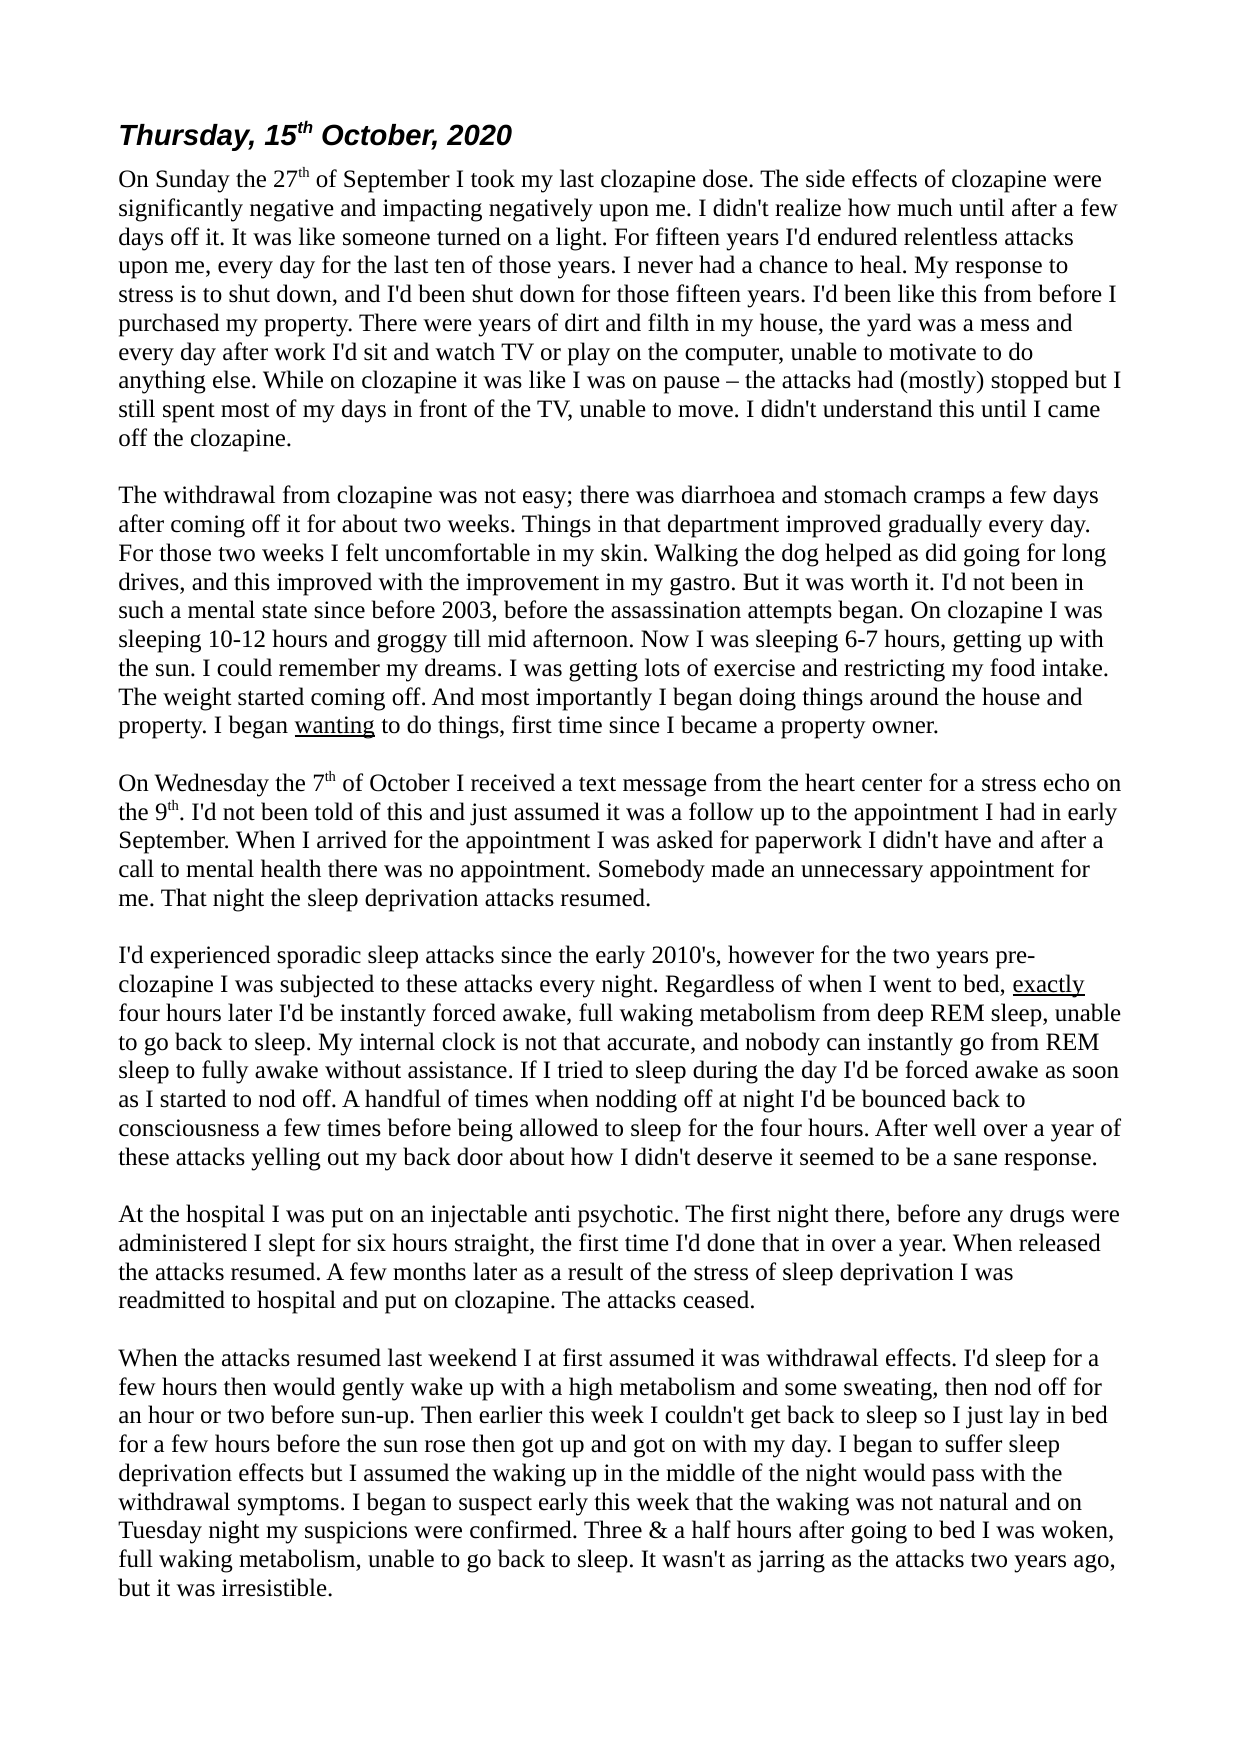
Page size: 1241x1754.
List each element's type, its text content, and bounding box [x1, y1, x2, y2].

text On Wednesday the 7th of October I received a text message from the heart center for a stress echo on the 9th. I'd not been told of this and just assumed it was a follow up to the appointment I had in early September. When I arrived for the appointment I was asked for paperwork I didn't have and after a call to mental health there was no appointment. Somebody made an unnecessary appointment for me. That night the sleep deprivation attacks resumed. [118, 768, 1122, 912]
text When the attacks resumed last weekend I at first assumed it was withdrawal effects. I'd sleep for a few hours then would gently wake up with a high metabolism and some sweating, then nod off for an hour or two before sun-up. Then earlier this week I couldn't get back to sleep so I just lay in bed for a few hours before the sun rose then got up and got on with my day. I began to suffer sleep deprivation effects but I assumed the waking up in the middle of the night would pass with the withdrawal symptoms. I began to suspect early this week that the waking was not natural and on Tuesday night my suspicions were confirmed. Three & a half hours after going to bed I was woken, full waking metabolism, unable to go back to sleep. It wasn't as jarring as the attacks two years ago, but it was irresistible. [118, 1343, 1122, 1602]
subtitle Thursday, 15th October, 2020 [118, 118, 1122, 152]
text On Sunday the 27th of September I took my last clozapine dose. The side effects of clozapine were significantly negative and impacting negatively upon me. I didn't realize how much until after a few days off it. It was like someone turned on a light. For fifteen years I'd endured relentless attacks upon me, every day for the last ten of those years. I never had a chance to heal. My response to stress is to shut down, and I'd been shut down for those fifteen years. I'd been like this from before I purchased my property. There were years of dirt and filth in my house, the yard was a mess and every day after work I'd sit and watch TV or play on the computer, unable to motivate to do anything else. While on clozapine it was like I was on pause – the attacks had (mostly) stopped but I still spent most of my days in front of the TV, unable to move. I didn't understand this until I came off the clozapine. [118, 164, 1122, 452]
text I'd experienced sporadic sleep attacks since the early 2010's, however for the two years pre-clozapine I was subjected to these attacks every night. Regardless of when I went to bed, exactly four hours later I'd be instantly forced awake, full waking metabolism from deep REM sleep, unable to go back to sleep. My internal clock is not that accurate, and nobody can instantly go from REM sleep to fully awake without assistance. If I tried to sleep during the day I'd be forced awake as soon as I started to nod off. A handful of times when nodding off at night I'd be bounced back to consciousness a few times before being allowed to sleep for the four hours. After well over a year of these attacks yelling out my back door about how I didn't deserve it seemed to be a sane response. [118, 940, 1122, 1170]
text The withdrawal from clozapine was not easy; there was diarrhoea and stomach cramps a few days after coming off it for about two weeks. Things in that department improved gradually every day. For those two weeks I felt uncomfortable in my skin. Walking the dog helped as did going for long drives, and this improved with the improvement in my gastro. But it was worth it. I'd not been in such a mental state since before 2003, before the assassination attempts began. On clozapine I was sleeping 10-12 hours and groggy till mid afternoon. Now I was sleeping 6-7 hours, getting up with the sun. I could remember my dreams. I was getting lots of exercise and restricting my food intake. The weight started coming off. And most importantly I began doing things around the house and property. I began wanting to do things, first time since I became a property owner. [118, 480, 1122, 739]
text At the hospital I was put on an injectable anti psychotic. The first night there, before any drugs were administered I slept for six hours straight, the first time I'd done that in over a year. When released the attacks resumed. A few months later as a result of the stress of sleep deprivation I was readmitted to hospital and put on clozapine. The attacks ceased. [118, 1199, 1122, 1314]
